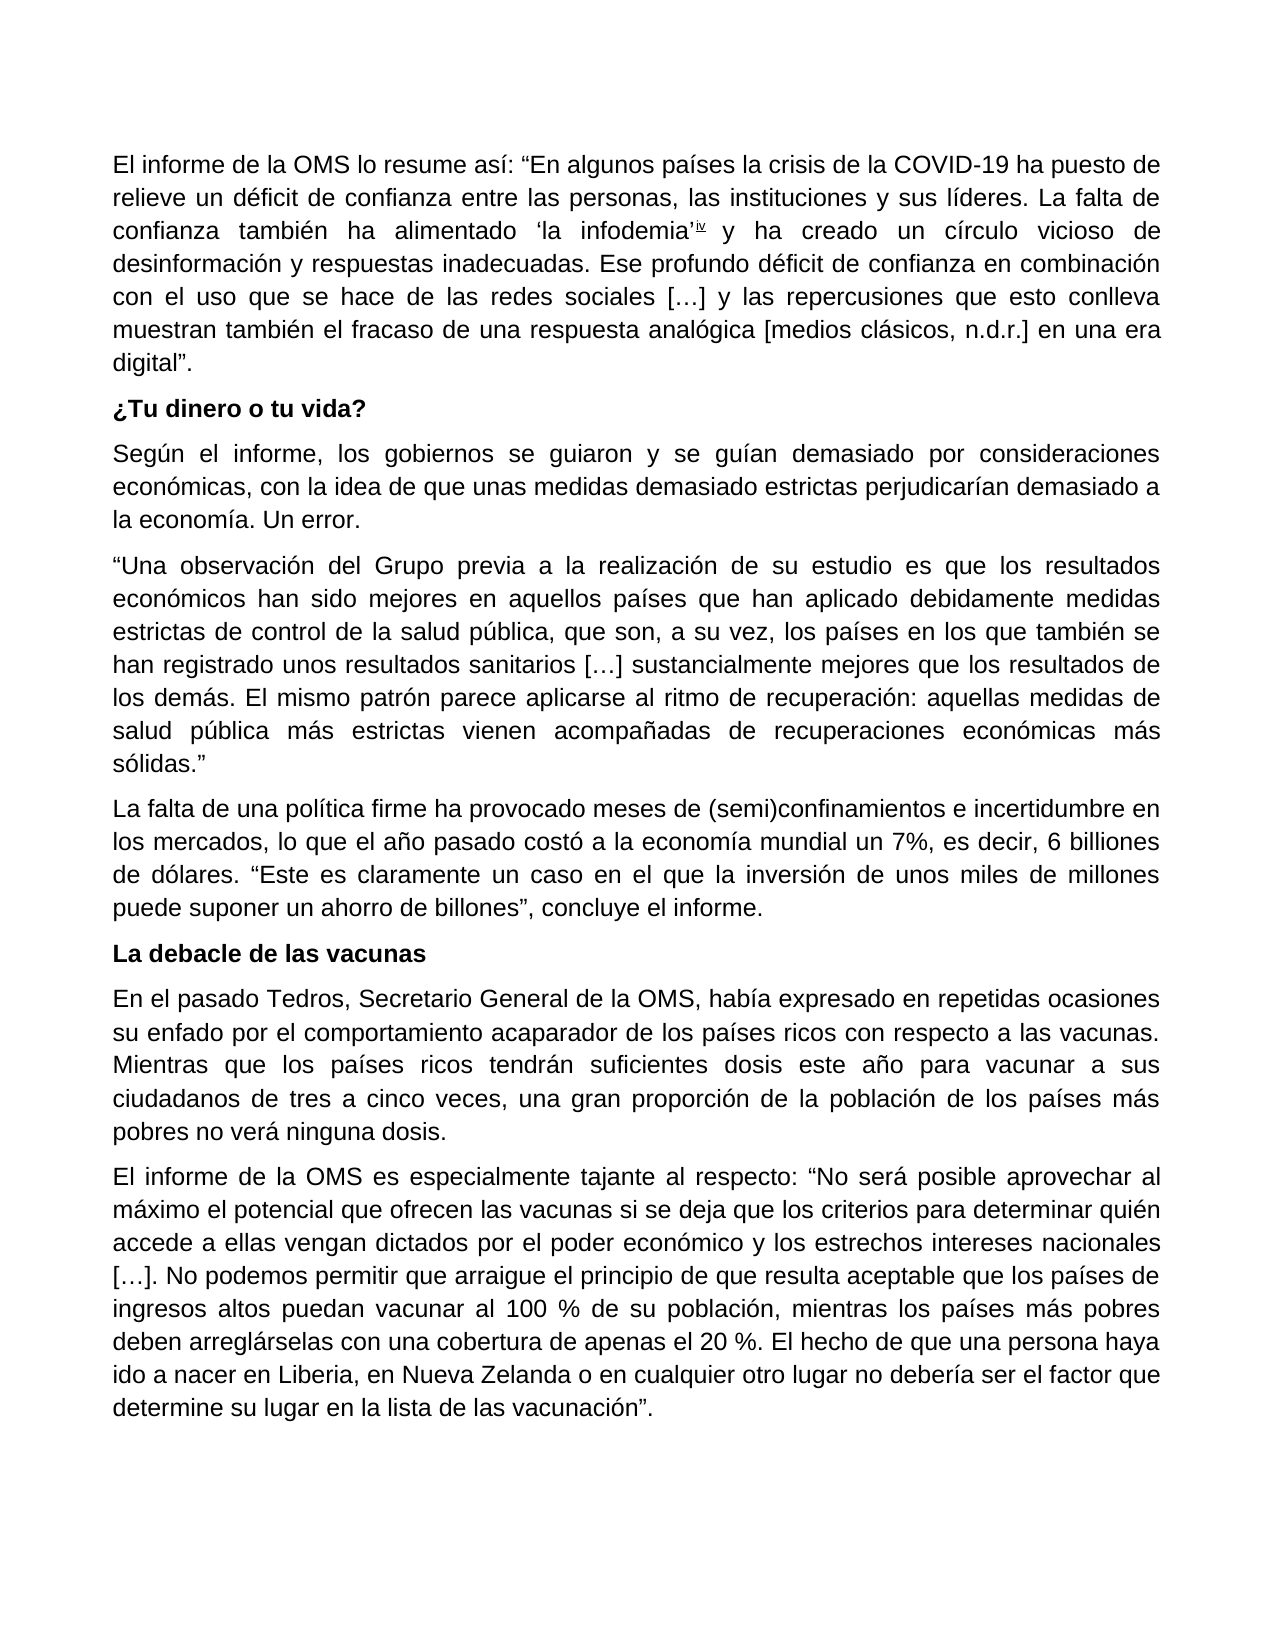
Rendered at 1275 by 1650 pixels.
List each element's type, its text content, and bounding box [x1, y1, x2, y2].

text En el pasado Tedros, Secretario General de la OMS, había expresado en repetidas ocasiones su enfado por el comportamiento acaparador de los países ricos con respecto a las vacunas. Mientras que los países ricos tendrán suficientes dosis este año para vacunar a sus ciudadanos de tres a cinco veces, una gran proporción de la población de los países más pobres no verá ninguna dosis. [112, 984, 1162, 1145]
text Según el informe, los gobiernos se guiaron y se guían demasiado por consideraciones económicas, con la idea de que unas medidas demasiado estrictas perjudicarían demasiado a la economía. Un error. [112, 439, 1162, 534]
text La falta de una política firme ha provocado meses de (semi)confinamientos e incertidumbre en los mercados, lo que el año pasado costó a la economía mundial un 7%, es decir, 6 billiones de dólares. “Este es claramente un caso en el que la inversión de unos miles de millones puede suponer un ahorro de billones”, concluye el informe. [112, 794, 1162, 922]
text “Una observación del Grupo previa a la realización de su estudio es que los resultados económicos han sido mejores en aquellos países que han aplicado debidamente medidas estrictas de control de la salud pública, que son, a su vez, los países en los que también se han registrado unos resultados sanitarios […] sustancialmente mejores que los resultados de los demás. El mismo patrón parece aplicarse al ritmo de recuperación: aquellas medidas de salud pública más estrictas vienen acompañadas de recuperaciones económicas más sólidas.” [112, 551, 1162, 778]
subtitle La debacle de las vacunas [112, 939, 1162, 968]
subtitle ¿Tu dinero o tu vida? [112, 394, 1162, 422]
text El informe de la OMS lo resume así: “En algunos países la crisis de la COVID-19 ha puesto de relieve un déficit de confianza entre las personas, las instituciones y sus líderes. La falta de confianza también ha alimentado ‘la infodemia’iv y ha creado un círculo vicioso de desinformación y respuestas inadecuadas. Ese profundo déficit de confianza en combinación con el uso que se hace de las redes sociales […] y las repercusiones que esto conlleva muestran también el fracaso de una respuesta analógica [medios clásicos, n.d.r.] en una era digital”. [112, 150, 1162, 377]
text El informe de la OMS es especialmente tajante al respecto: “No será posible aprovechar al máximo el potencial que ofrecen las vacunas si se deja que los criterios para determinar quién accede a ellas vengan dictados por el poder económico y los estrechos intereses nacionales […]. No podemos permitir que arraigue el principio de que resulta aceptable que los países de ingresos altos puedan vacunar al 100 % de su población, mientras los países más pobres deben arreglárselas con una cobertura de apenas el 20 %. El hecho de que una persona haya ido a nacer en Liberia, en Nueva Zelanda o en cualquier otro lugar no debería ser el factor que determine su lugar en la lista de las vacunación”. [112, 1162, 1162, 1422]
